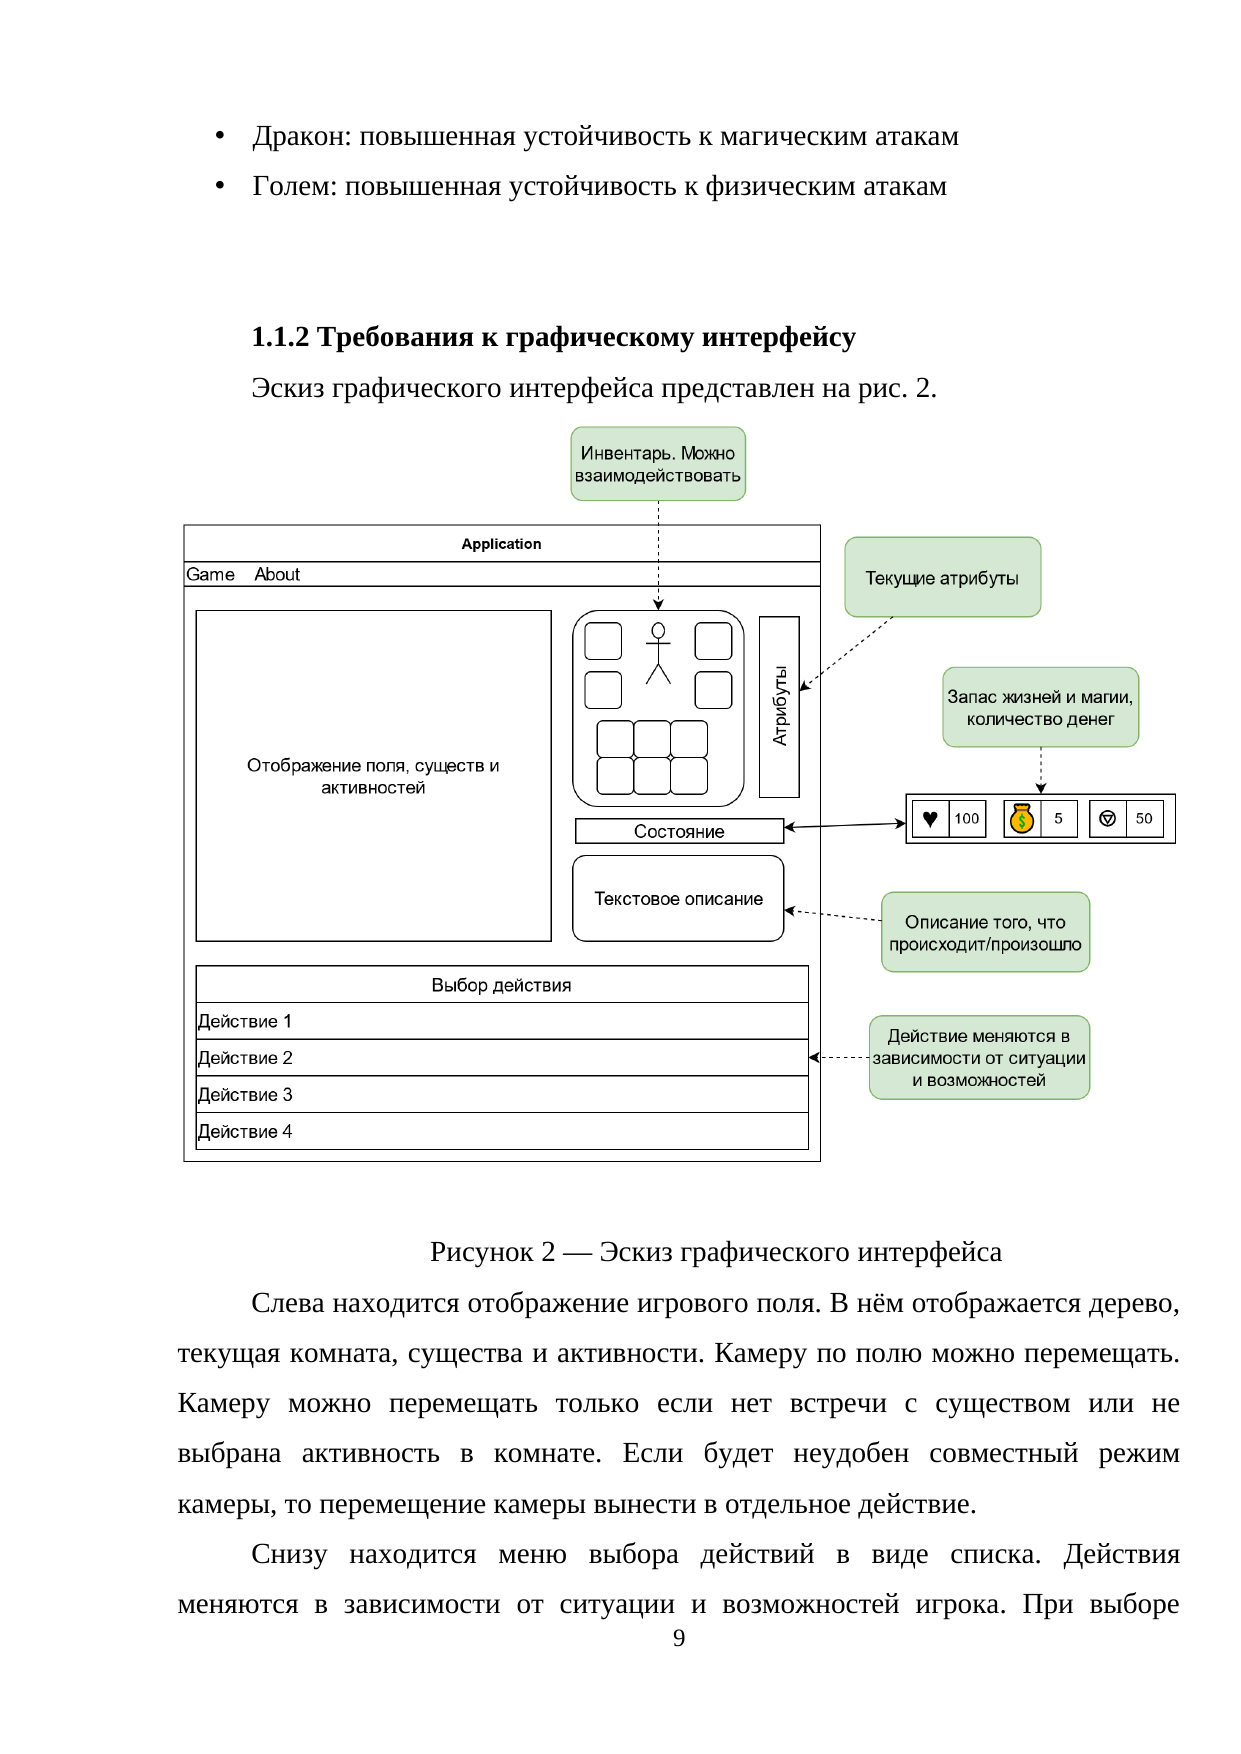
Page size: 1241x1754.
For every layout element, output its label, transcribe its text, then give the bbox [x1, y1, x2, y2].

list Дракон: повышенная устойчивость к магическим атакам [215, 118, 1181, 152]
text Снизу находится меню выбора действий в виде списка. Действия меняются в зависимости от ситуации и возможностей игрока. При выборе [177, 1536, 1181, 1620]
text Эскиз графического интерфейса представлен на рис. 2. [177, 370, 1181, 403]
picture [177, 420, 1182, 1168]
text Слева находится отображение игрового поля. В нём отображается дерево, текущая комната, существа и активности. Камеру по полю можно перемещать. Камеру можно перемещать только если нет встречи с существом или не выбрана активность в комнате. Если будет неудобен совместный режим камеры, то перемещение камеры вынести в отдельное действие. [177, 1285, 1181, 1519]
list Голем: повышенная устойчивость к физическим атакам [215, 168, 1181, 202]
text Рисунок 2 — Эскиз графического интерфейса [177, 1234, 1181, 1268]
text 1.1.2 Требования к графическому интерфейсу [177, 319, 1181, 353]
